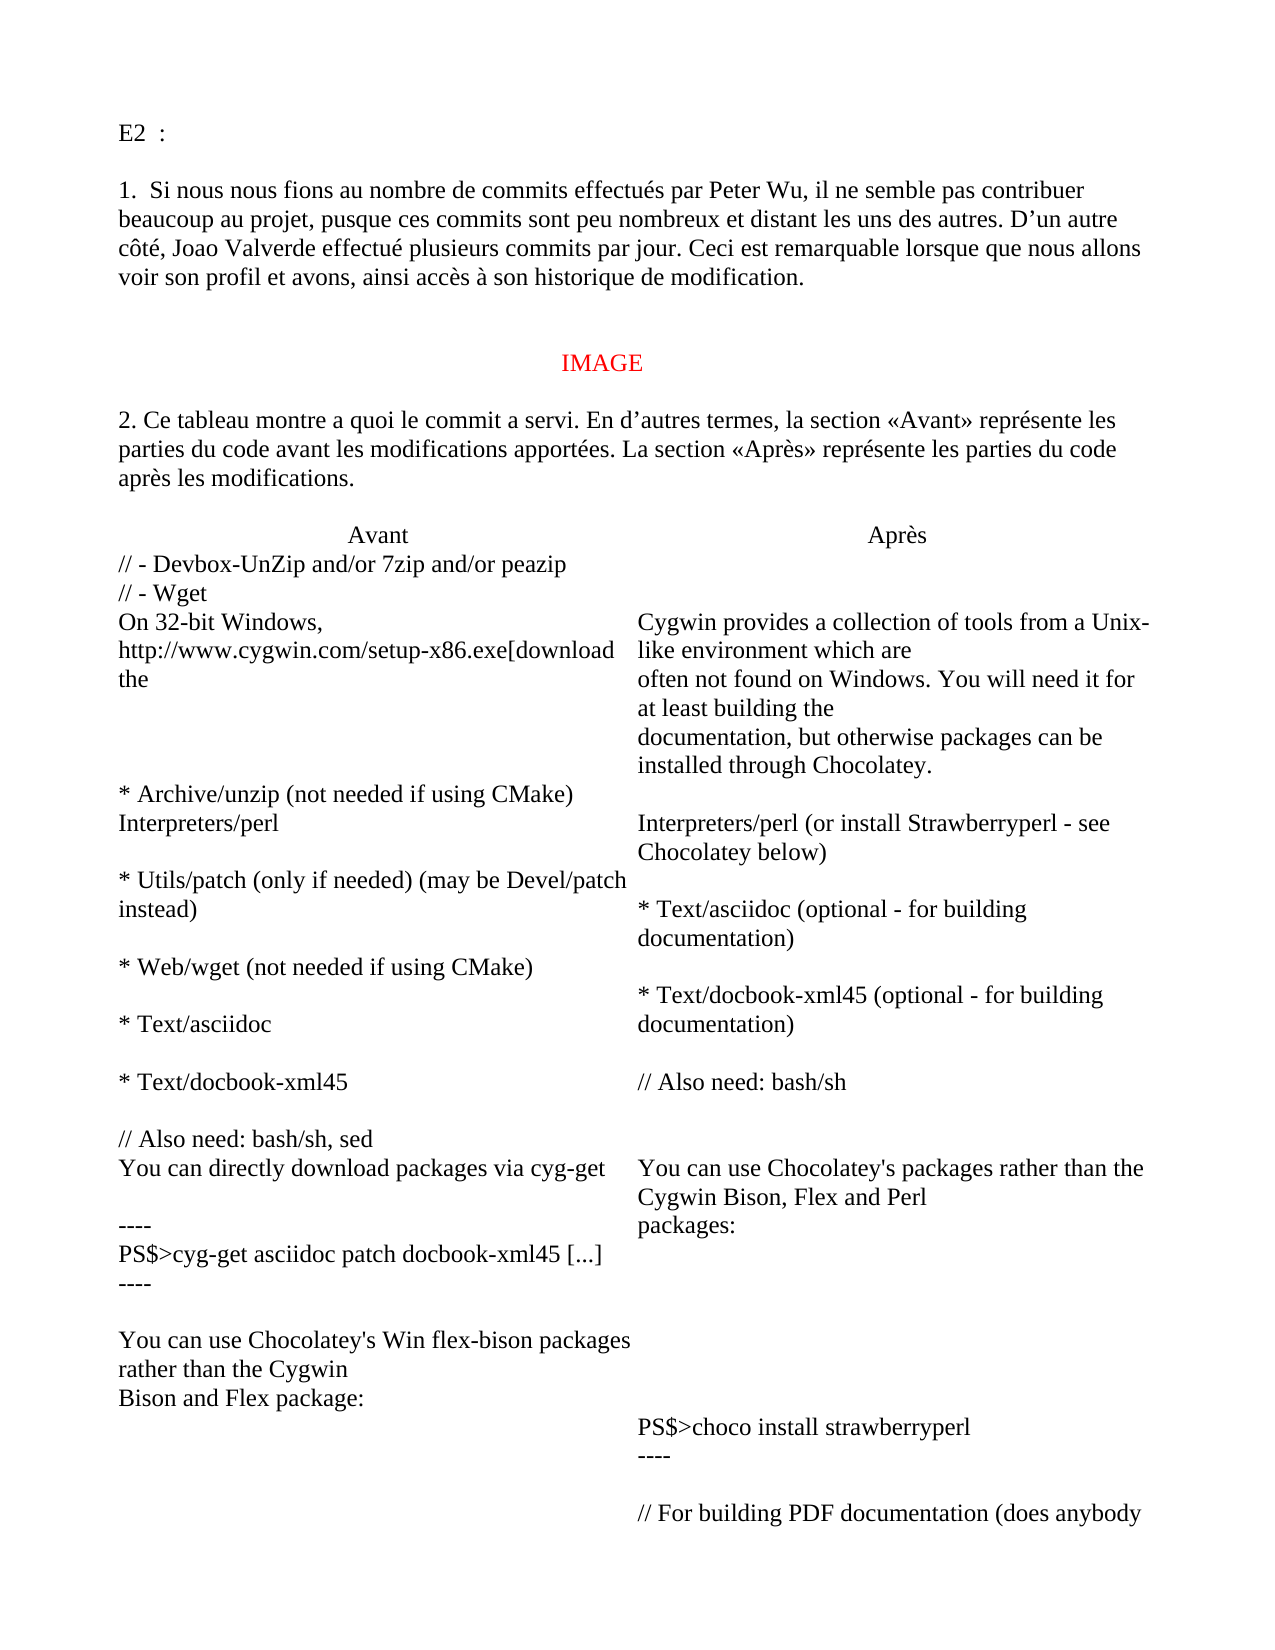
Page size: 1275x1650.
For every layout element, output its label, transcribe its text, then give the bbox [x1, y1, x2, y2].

table_cell On 32-bit Windows, http://www.cygwin.com/setup-x86.exe[download the [118, 607, 637, 779]
table_cell Interpreters/perl * Utils/patch (only if needed) (may be Devel/patch instead) * Web/wget (not needed if using CMake) * Text/asciidoc * Text/docbook-xml45 // Also need: bash/sh, sed [118, 808, 637, 1153]
text 2. Ce tableau montre a quoi le commit a servi. En d’autres termes, la section «Avant» représente les parties du code avant les modifications apportées. La section «Après» représente les parties du code après les modifications. [118, 406, 1157, 492]
text IMAGE [118, 348, 1157, 377]
table_cell // - Devbox-UnZip and/or 7zip and/or peazip // - Wget [118, 549, 637, 607]
text 1. Si nous nous fions au nombre de commits effectués par Peter Wu, il ne semble pas contribuer beaucoup au projet, pusque ces commits sont peu nombreux et distant les uns des autres. D’un autre côté, Joao Valverde effectué plusieurs commits par jour. Ceci est remarquable lorsque que nous allons voir son profil et avons, ainsi accès à son historique de modification. [118, 176, 1157, 291]
table_cell [118, 1412, 637, 1527]
table_cell PS$>choco install strawberryperl ---- // For building PDF documentation (does anybody [638, 1412, 1157, 1527]
table_cell You can use Chocolatey's packages rather than the Cygwin Bison, Flex and Perl packages: [638, 1153, 1157, 1412]
table_cell You can directly download packages via cyg-get ---- PS$>cyg-get asciidoc patch docbook-xml45 [...] ---- You can use Chocolatey's Win flex-bison packages rather than the Cygwin Bison and Flex package: [118, 1153, 637, 1412]
table_cell Cygwin provides a collection of tools from a Unix-like environment which are often not found on Windows. You will need it for at least building the documentation, but otherwise packages can be installed through Chocolatey. [638, 607, 1157, 779]
table_cell [638, 549, 1157, 607]
table_header Avant [118, 521, 637, 549]
table_cell * Archive/unzip (not needed if using CMake) [118, 779, 637, 808]
table_header Après [638, 521, 1157, 549]
text E2 : [118, 118, 1157, 147]
table_cell [638, 779, 1157, 808]
table_cell Interpreters/perl (or install Strawberryperl - see Chocolatey below) * Text/asciidoc (optional - for building documentation) * Text/docbook-xml45 (optional - for building documentation) // Also need: bash/sh [638, 808, 1157, 1153]
